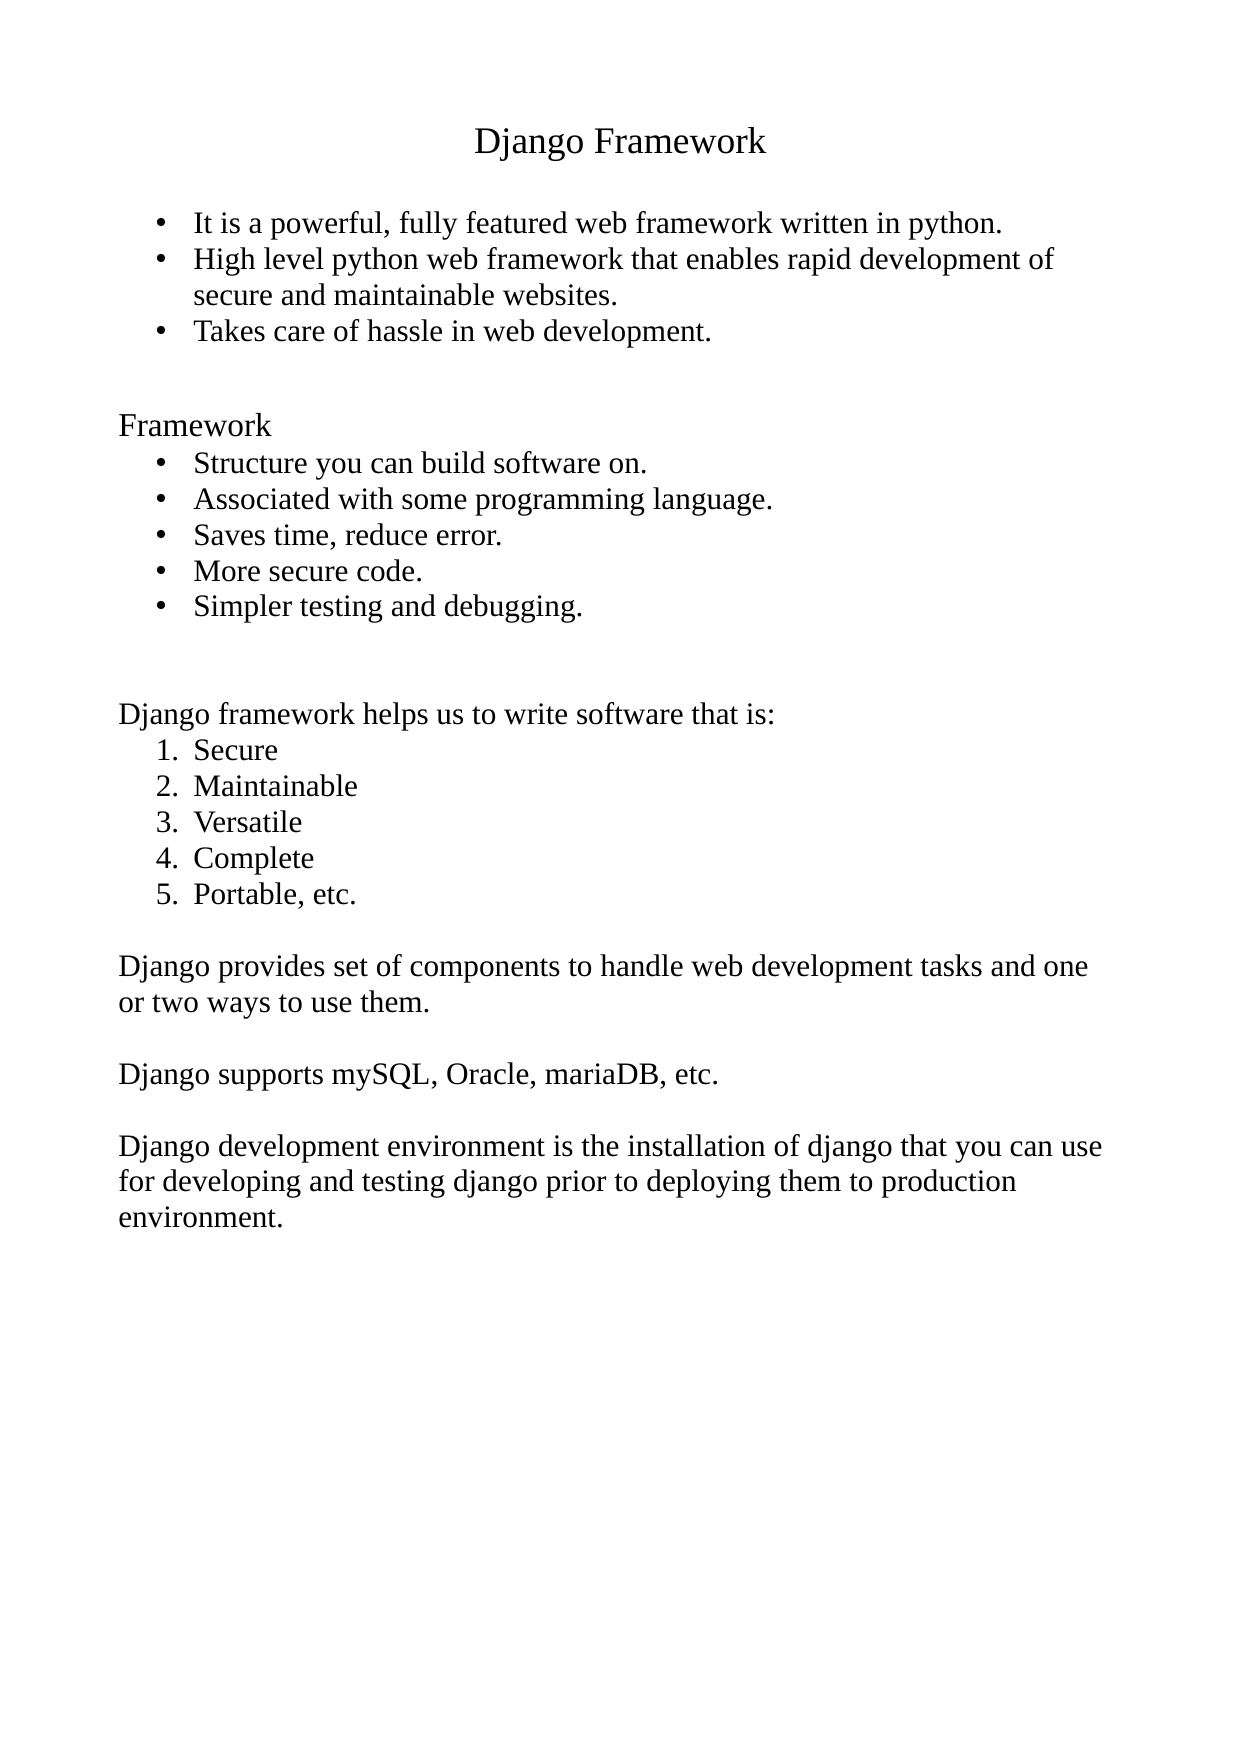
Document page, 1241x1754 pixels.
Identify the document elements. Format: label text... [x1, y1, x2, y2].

list Secure [156, 731, 1122, 767]
list Complete [156, 839, 1122, 875]
list Saves time, reduce error. [156, 516, 1122, 552]
text Django Framework [118, 118, 1122, 161]
list Takes care of hassle in web development. [156, 312, 1122, 348]
list High level python web framework that enables rapid development of secure and maintainable websites. [156, 240, 1122, 312]
list Associated with some programming language. [156, 480, 1122, 516]
text Django development environment is the installation of django that you can use for developing and testing django prior to deploying them to production environment. [118, 1127, 1122, 1234]
text Framework [118, 406, 1122, 444]
text Django provides set of components to handle web development tasks and one or two ways to use them. [118, 947, 1122, 1019]
list Simpler testing and debugging. [156, 588, 1122, 624]
text Django framework helps us to write software that is: [118, 696, 1122, 731]
text Django supports mySQL, Oracle, mariaDB, etc. [118, 1055, 1122, 1091]
list Versatile [156, 803, 1122, 839]
list Maintainable [156, 767, 1122, 803]
list More secure code. [156, 552, 1122, 588]
list Structure you can build software on. [156, 444, 1122, 480]
list Portable, etc. [156, 875, 1122, 911]
list It is a powerful, fully featured web framework written in python. [156, 204, 1122, 240]
